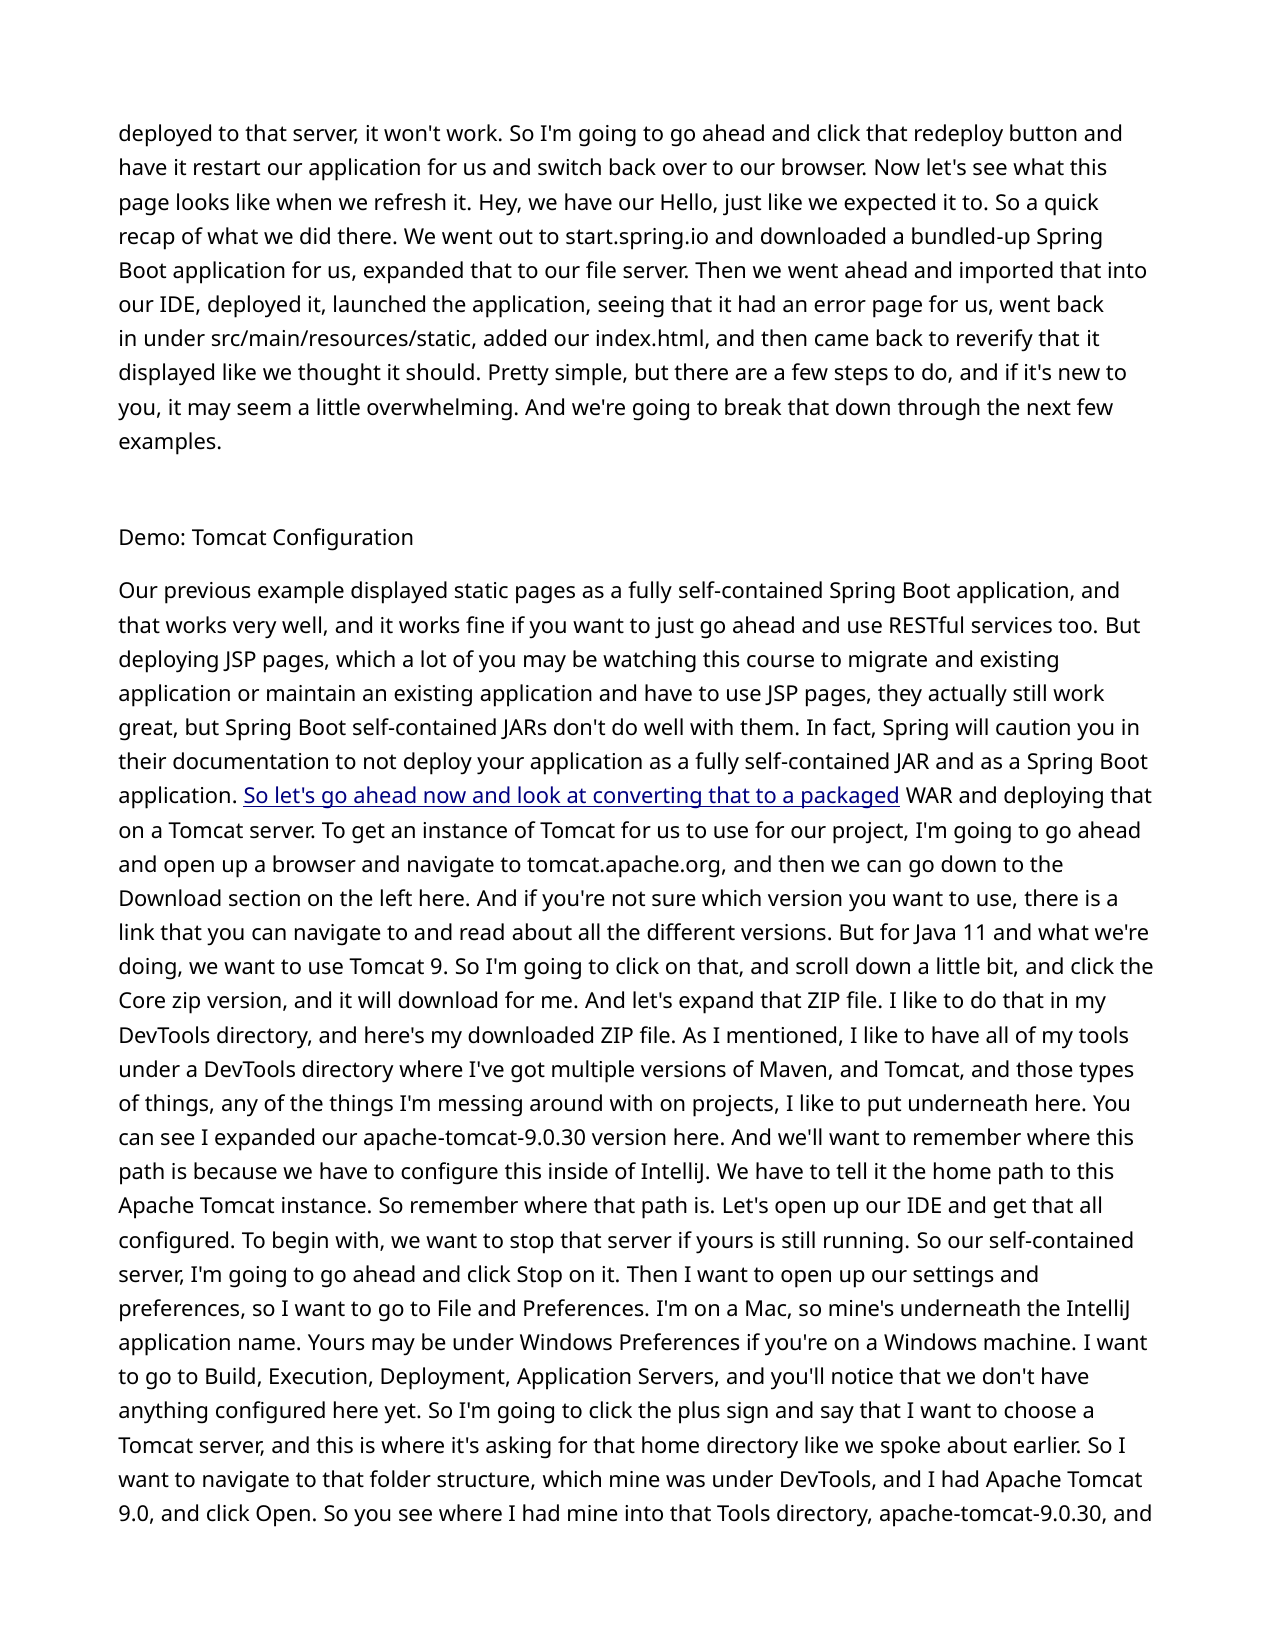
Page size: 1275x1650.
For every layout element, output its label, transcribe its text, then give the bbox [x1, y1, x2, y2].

text Our previous example displayed static pages as a fully self‑contained Spring Boot application, and that works very well, and it works fine if you want to just go ahead and use RESTful services too. But deploying JSP pages, which a lot of you may be watching this course to migrate and existing application or maintain an existing application and have to use JSP pages, they actually still work great, but Spring Boot self‑contained JARs don't do well with them. In fact, Spring will caution you in their documentation to not deploy your application as a fully self‑contained JAR and as a Spring Boot application. So let's go ahead now and look at converting that to a packaged WAR and deploying that on a Tomcat server. To get an instance of Tomcat for us to use for our project, I'm going to go ahead and open up a browser and navigate to tomcat.apache.org, and then we can go down to the Download section on the left here. And if you're not sure which version you want to use, there is a link that you can navigate to and read about all the different versions. But for Java 11 and what we're doing, we want to use Tomcat 9. So I'm going to click on that, and scroll down a little bit, and click the Core zip version, and it will download for me. And let's expand that ZIP file. I like to do that in my DevTools directory, and here's my downloaded ZIP file. As I mentioned, I like to have all of my tools under a DevTools directory where I've got multiple versions of Maven, and Tomcat, and those types of things, any of the things I'm messing around with on projects, I like to put underneath here. You can see I expanded our apache‑tomcat‑9.0.30 version here. And we'll want to remember where this path is because we have to configure this inside of IntelliJ. We have to tell it the home path to this Apache Tomcat instance. So remember where that path is. Let's open up our IDE and get that all configured. To begin with, we want to stop that server if yours is still running. So our self‑contained server, I'm going to go ahead and click Stop on it. Then I want to open up our settings and preferences, so I want to go to File and Preferences. I'm on a Mac, so mine's underneath the IntelliJ application name. Yours may be under Windows Preferences if you're on a Windows machine. I want to go to Build, Execution, Deployment, Application Servers, and you'll notice that we don't have anything configured here yet. So I'm going to click the plus sign and say that I want to choose a Tomcat server, and this is where it's asking for that home directory like we spoke about earlier. So I want to navigate to that folder structure, which mine was under DevTools, and I had Apache Tomcat 9.0, and click Open. So you see where I had mine into that Tools directory, apache‑tomcat‑9.0.30, and [118, 576, 1157, 1528]
text deployed to that server, it won't work. So I'm going to go ahead and click that redeploy button and have it restart our application for us and switch back over to our browser. Now let's see what this page looks like when we refresh it. Hey, we have our Hello, just like we expected it to. So a quick recap of what we did there. We went out to start.spring.io and downloaded a bundled‑up Spring Boot application for us, expanded that to our file server. Then we went ahead and imported that into our IDE, deployed it, launched the application, seeing that it had an error page for us, went back in under src/main/resources/static, added our index.html, and then came back to reverify that it displayed like we thought it should. Pretty simple, but there are a few steps to do, and if it's new to you, it may seem a little overwhelming. And we're going to break that down through the next few examples. [118, 118, 1157, 455]
subtitle Demo: Tomcat Configuration [118, 522, 1157, 552]
